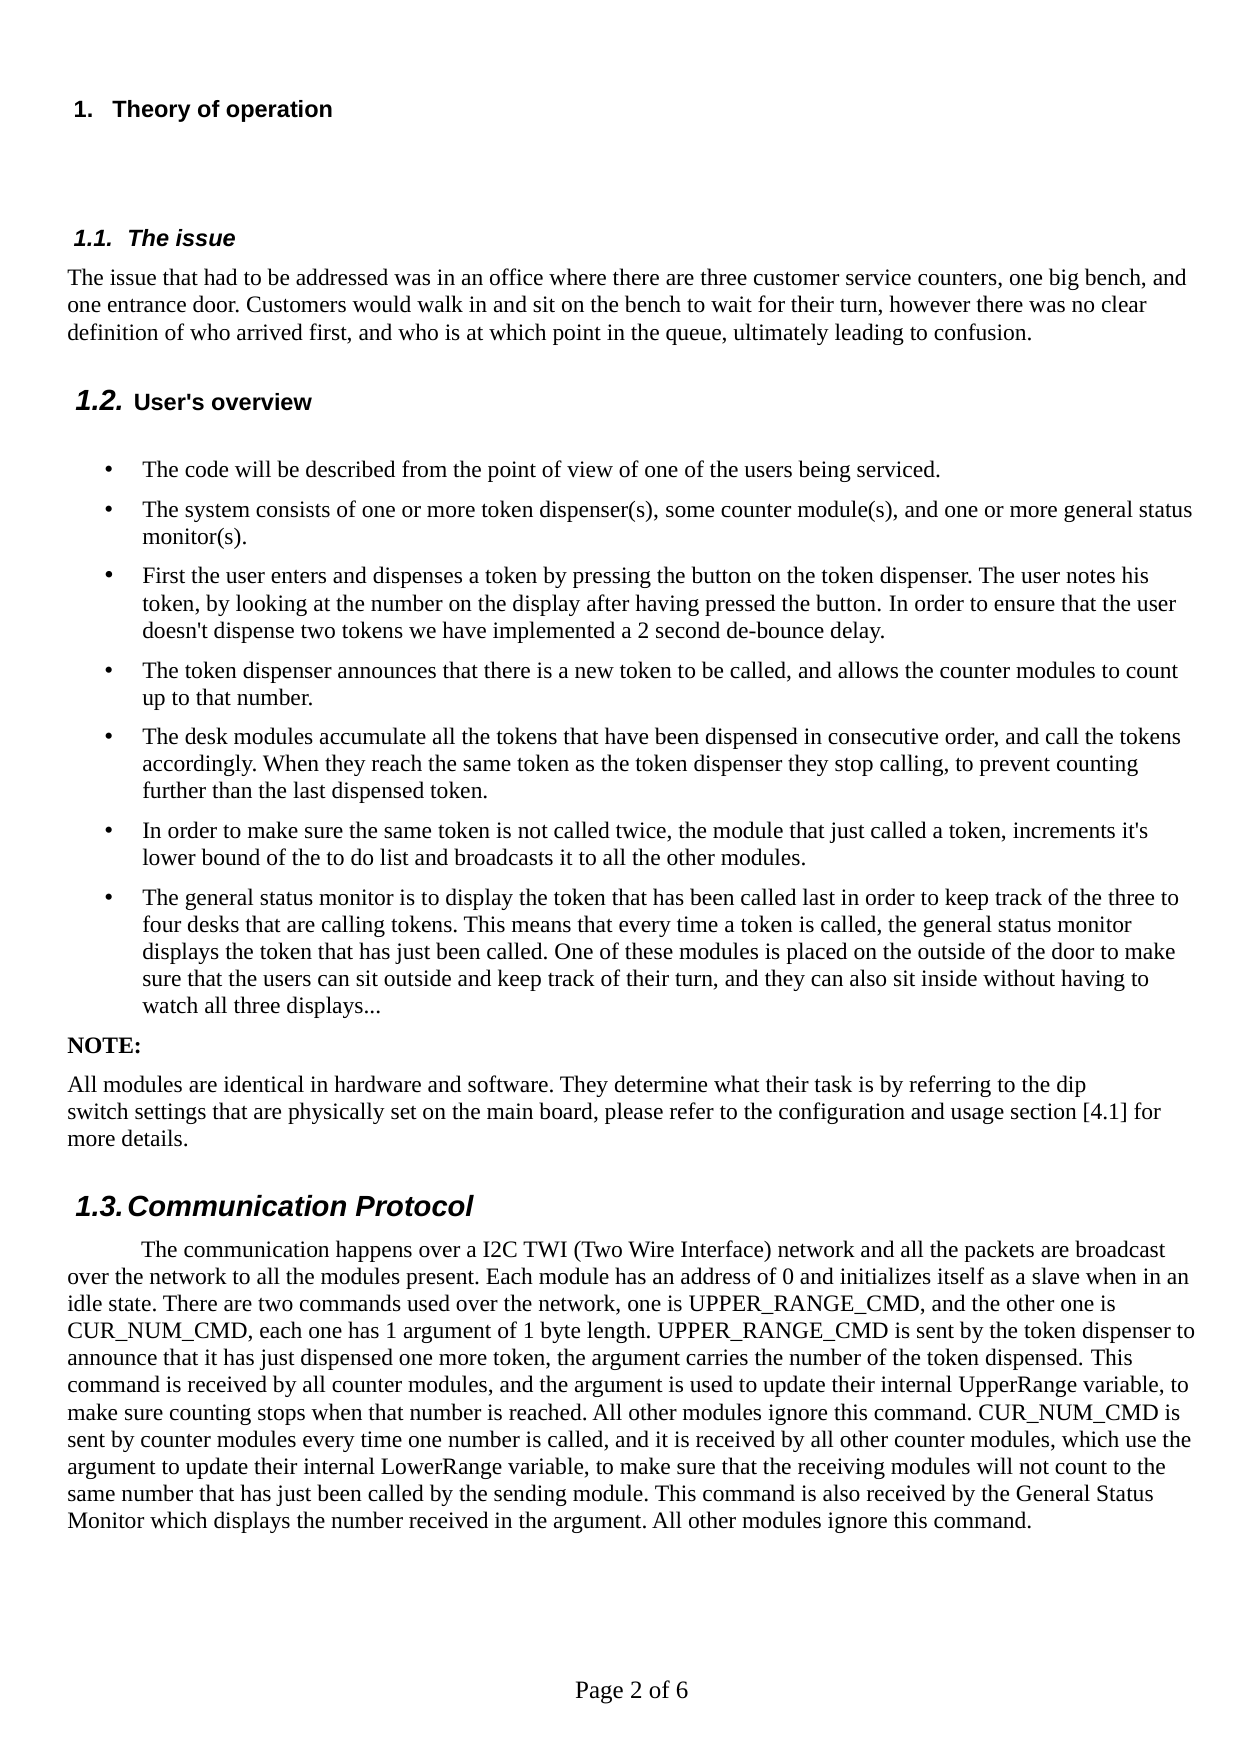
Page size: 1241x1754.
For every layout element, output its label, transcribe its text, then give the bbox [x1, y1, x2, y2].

list The system consists of one or more token dispenser(s), some counter module(s), and one or more general status monitor(s). [104, 495, 1196, 549]
list In order to make sure the same token is not called twice, the module that just called a token, increments it's lower bound of the to do list and broadcasts it to all the other modules. [104, 816, 1196, 871]
subtitle Theory of operation [67, 95, 1196, 122]
list The code will be described from the point of view of one of the users being serviced. [104, 456, 1196, 483]
list The token dispenser announces that there is a new token to be called, and allows the counter modules to count up to that number. [104, 656, 1196, 710]
list The desk modules accumulate all the tokens that have been dispensed in consecutive order, and call the tokens accordingly. When they reach the same token as the token dispenser they stop calling, to prevent counting further than the last dispensed token. [104, 723, 1196, 804]
list First the user enters and dispenses a token by pressing the button on the token dispenser. The user notes his token, by looking at the number on the display after having pressed the button. In order to ensure that the user doesn't dispense two tokens we have implemented a 2 second de-bounce delay. [104, 562, 1196, 643]
subtitle The issue [67, 224, 1196, 251]
list The general status monitor is to display the token that has been called last in order to keep track of the three to four desks that are calling tokens. This means that every time a token is called, the general status monitor displays the token that has just been called. One of these modules is placed on the outside of the door to make sure that the users can sit outside and keep track of their turn, and they can also sit inside without having to watch all three displays... [104, 883, 1196, 1018]
subtitle User's overview [67, 383, 1196, 416]
text The communication happens over a I2C TWI (Two Wire Interface) network and all the packets are broadcast over the network to all the modules present. Each module has an address of 0 and initializes itself as a slave when in an idle state. There are two commands used over the network, one is UPPER_RANGE_CMD, and the other one is CUR_NUM_CMD, each one has 1 argument of 1 byte length. UPPER_RANGE_CMD is sent by the token dispenser to announce that it has just dispensed one more token, the argument carries the number of the token dispensed. This command is received by all counter modules, and the argument is used to update their internal UpperRange variable, to make sure counting stops when that number is reached. All other modules ignore this command. CUR_NUM_CMD is sent by counter modules every time one number is called, and it is received by all other counter modules, which use the argument to update their internal LowerRange variable, to make sure that the receiving modules will not count to the same number that has just been called by the sending module. This command is also received by the General Status Monitor which displays the number received in the argument. All other modules ignore this command. [67, 1235, 1196, 1533]
subtitle Communication Protocol [67, 1189, 1196, 1223]
text The issue that had to be addressed was in an office where there are three customer service counters, one big bench, and one entrance door. Customers would walk in and sit on the bench to wait for their turn, however there was no clear definition of who arrived first, and who is at which point in the queue, ultimately leading to confusion. [67, 264, 1196, 345]
text All modules are identical in hardware and software. They determine what their task is by referring to the dip switch settings that are physically set on the main board, please refer to the configuration and usage section [4.1] for more details. [67, 1071, 1196, 1152]
text NOTE: [67, 1031, 1196, 1058]
